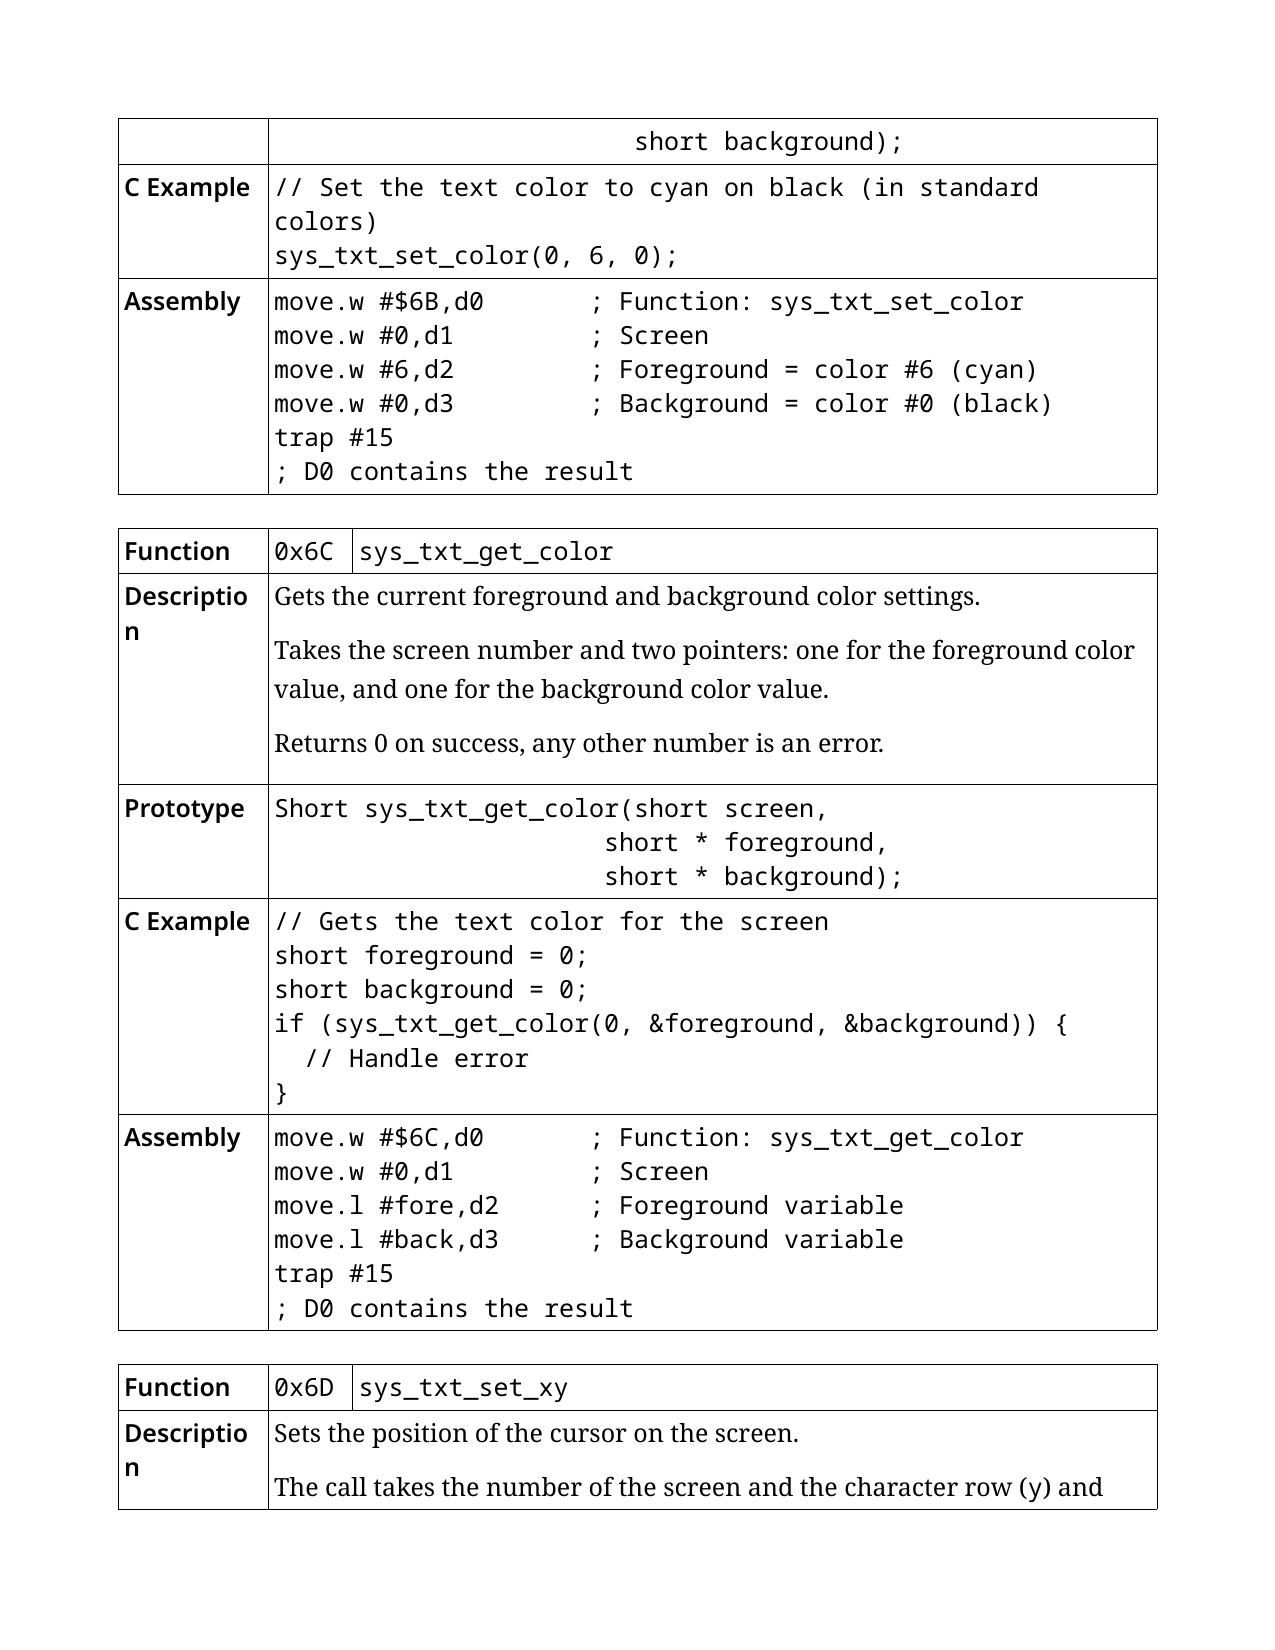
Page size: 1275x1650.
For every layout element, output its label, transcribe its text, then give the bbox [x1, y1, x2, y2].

table_cell C Example [119, 899, 268, 1114]
table_cell // Gets the text color for the screen short foreground = 0; short background = 0; if (sys_txt_get_color(0, &foreground, &background)) { // Handle error } [269, 899, 1157, 1114]
table_cell // Set the text color to cyan on black (in standard colors) sys_txt_set_color(0, 6, 0); [269, 165, 1157, 277]
table_header Function [119, 529, 268, 573]
table_cell Assembly [119, 1115, 268, 1330]
table_cell C Example [119, 165, 268, 277]
table_cell short background); [269, 119, 1157, 164]
table_header 0x6D [269, 1365, 352, 1410]
table_cell Sets the position of the cursor on the screen. The call takes the number of the screen and the character row (y) and [269, 1411, 1157, 1509]
table_cell Description [119, 1411, 268, 1509]
table_cell move.w #$6B,d0 ; Function: sys_txt_set_color move.w #0,d1 ; Screen move.w #6,d2 ; Foreground = color #6 (cyan) move.w #0,d3 ; Background = color #0 (black) trap #15 ; D0 contains the result [269, 279, 1157, 493]
table_cell [119, 119, 268, 164]
table_cell Assembly [119, 279, 268, 493]
table_cell move.w #$6C,d0 ; Function: sys_txt_get_color move.w #0,d1 ; Screen move.l #fore,d2 ; Foreground variable move.l #back,d3 ; Background variable trap #15 ; D0 contains the result [269, 1115, 1157, 1330]
table_header sys_txt_get_color [353, 529, 1157, 573]
table_header Function [119, 1365, 268, 1410]
table_cell Prototype [119, 785, 268, 898]
table_cell Gets the current foreground and background color settings. Takes the screen number and two pointers: one for the foreground color value, and one for the background color value. Returns 0 on success, any other number is an error. [269, 574, 1157, 784]
table_header 0x6C [269, 529, 352, 573]
table_cell Short sys_txt_get_color(short screen, short * foreground, short * background); [269, 785, 1157, 898]
table_header sys_txt_set_xy [353, 1365, 1157, 1410]
table_cell Description [119, 574, 268, 784]
